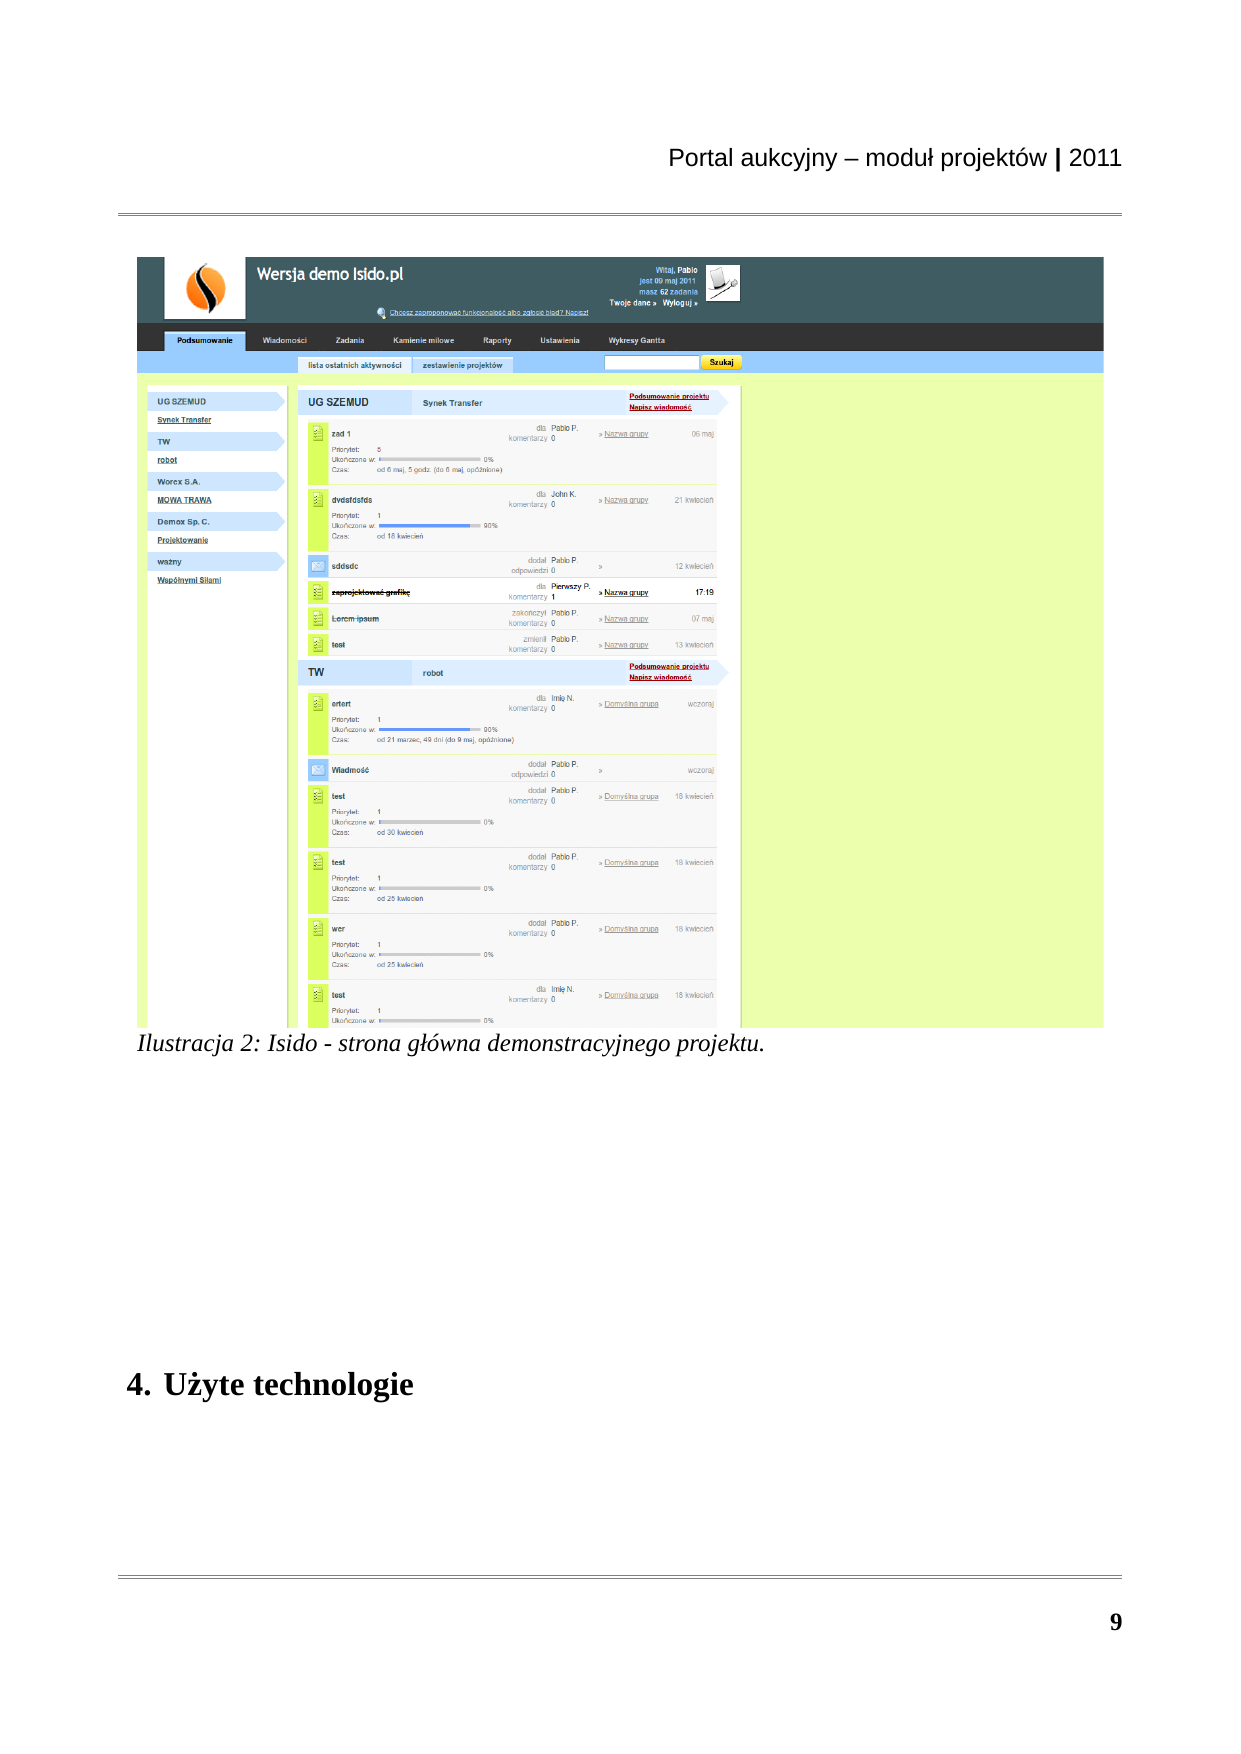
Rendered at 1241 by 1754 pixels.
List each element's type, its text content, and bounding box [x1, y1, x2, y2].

subtitle Użyte technologie [118, 1364, 1122, 1402]
text Ilustracja 2: Isido - strona główna demonstracyjnego projektu. [137, 1028, 1103, 1057]
picture [137, 257, 1104, 1028]
